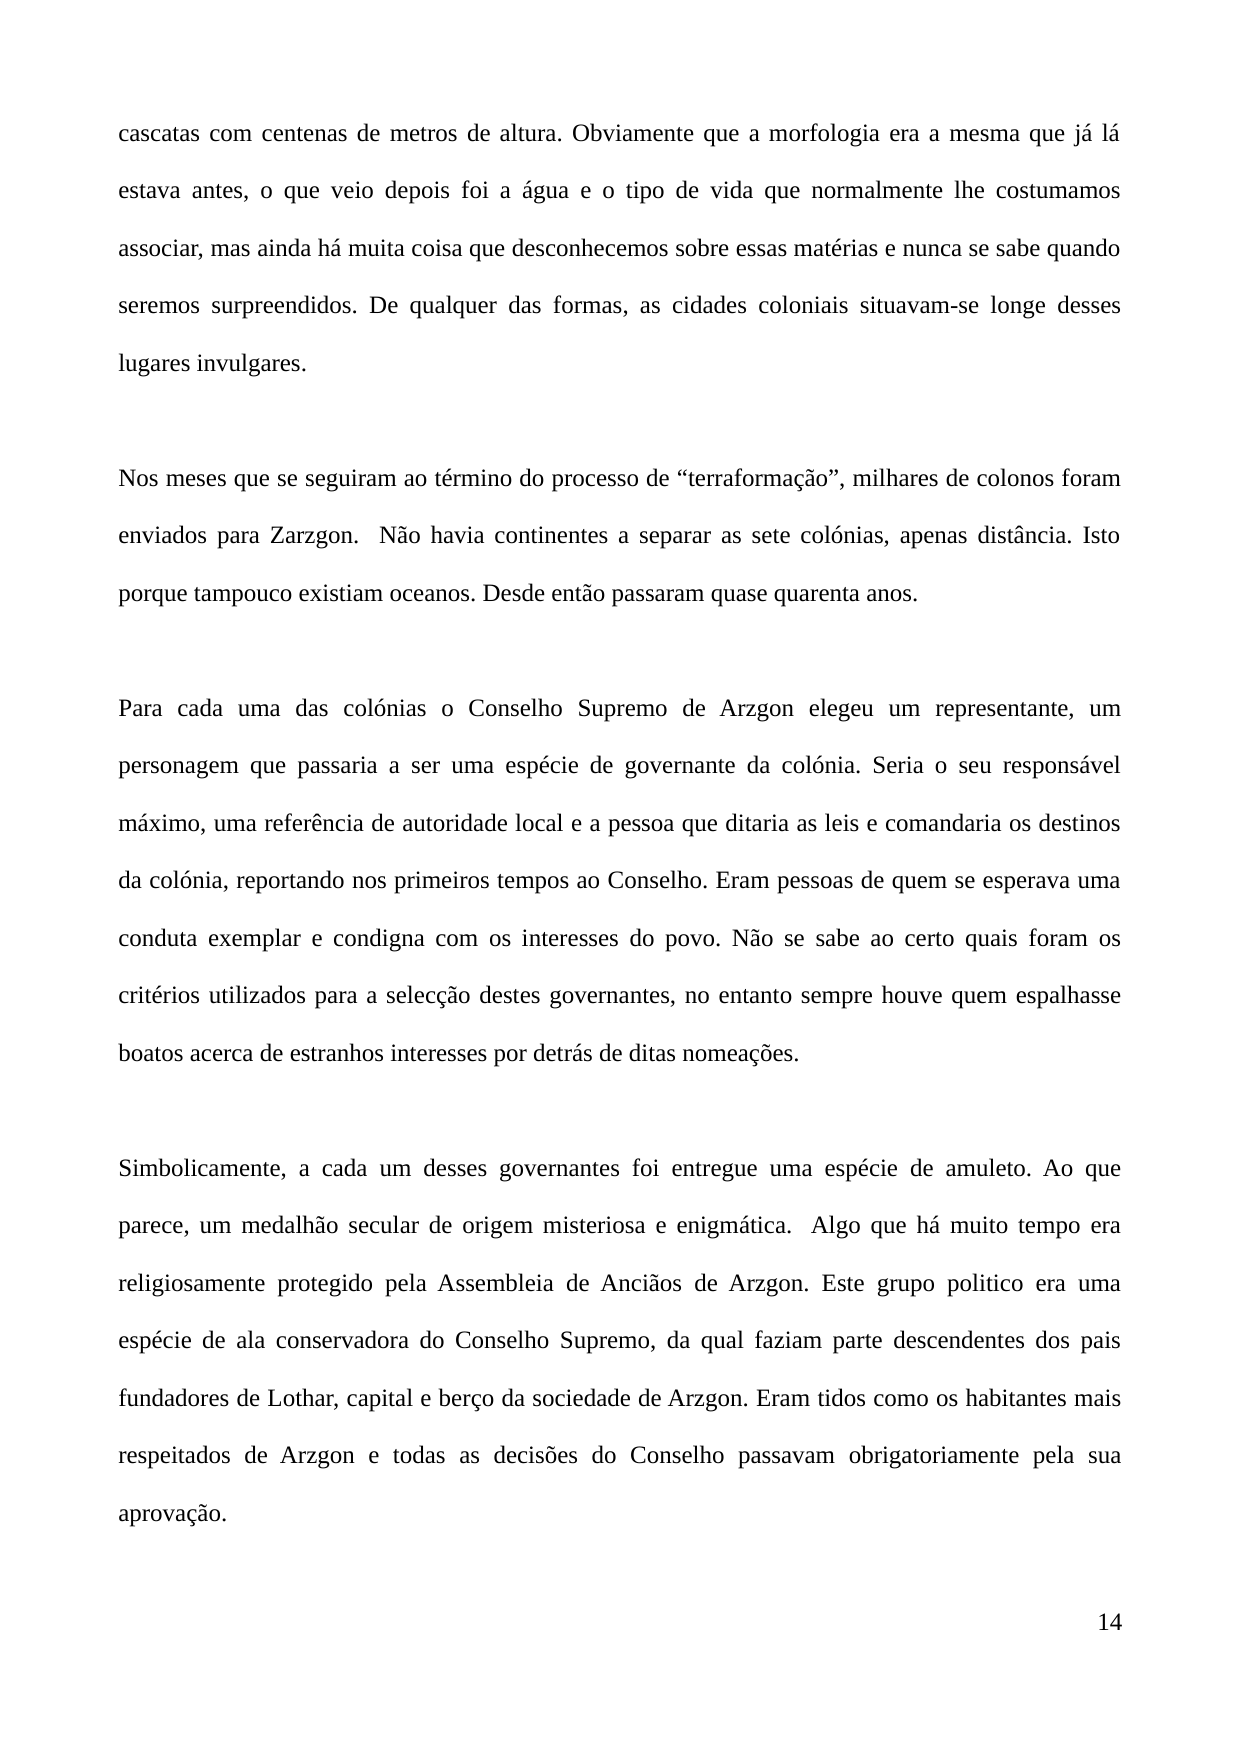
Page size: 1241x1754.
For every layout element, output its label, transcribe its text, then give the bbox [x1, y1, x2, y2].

text Simbolicamente, a cada um desses governantes foi entregue uma espécie de amuleto. Ao que parece, um medalhão secular de origem misteriosa e enigmática. Algo que há muito tempo era religiosamente protegido pela Assembleia de Anciãos de Arzgon. Este grupo politico era uma espécie de ala conservadora do Conselho Supremo, da qual faziam parte descendentes dos pais fundadores de Lothar, capital e berço da sociedade de Arzgon. Eram tidos como os habitantes mais respeitados de Arzgon e todas as decisões do Conselho passavam obrigatoriamente pela sua aprovação. [118, 1153, 1122, 1527]
text Para cada uma das colónias o Conselho Supremo de Arzgon elegeu um representante, um personagem que passaria a ser uma espécie de governante da colónia. Seria o seu responsável máximo, uma referência de autoridade local e a pessoa que ditaria as leis e comandaria os destinos da colónia, reportando nos primeiros tempos ao Conselho. Eram pessoas de quem se esperava uma conduta exemplar e condigna com os interesses do povo. Não se sabe ao certo quais foram os critérios utilizados para a selecção destes governantes, no entanto sempre houve quem espalhasse boatos acerca de estranhos interesses por detrás de ditas nomeações. [118, 693, 1122, 1067]
text cascatas com centenas de metros de altura. Obviamente que a morfologia era a mesma que já lá estava antes, o que veio depois foi a água e o tipo de vida que normalmente lhe costumamos associar, mas ainda há muita coisa que desconhecemos sobre essas matérias e nunca se sabe quando seremos surpreendidos. De qualquer das formas, as cidades coloniais situavam-se longe desses lugares invulgares. [118, 118, 1122, 377]
text Nos meses que se seguiram ao término do processo de “terraformação”, milhares de colonos foram enviados para Zarzgon. Não havia continentes a separar as sete colónias, apenas distância. Isto porque tampouco existiam oceanos. Desde então passaram quase quarenta anos. [118, 463, 1122, 607]
